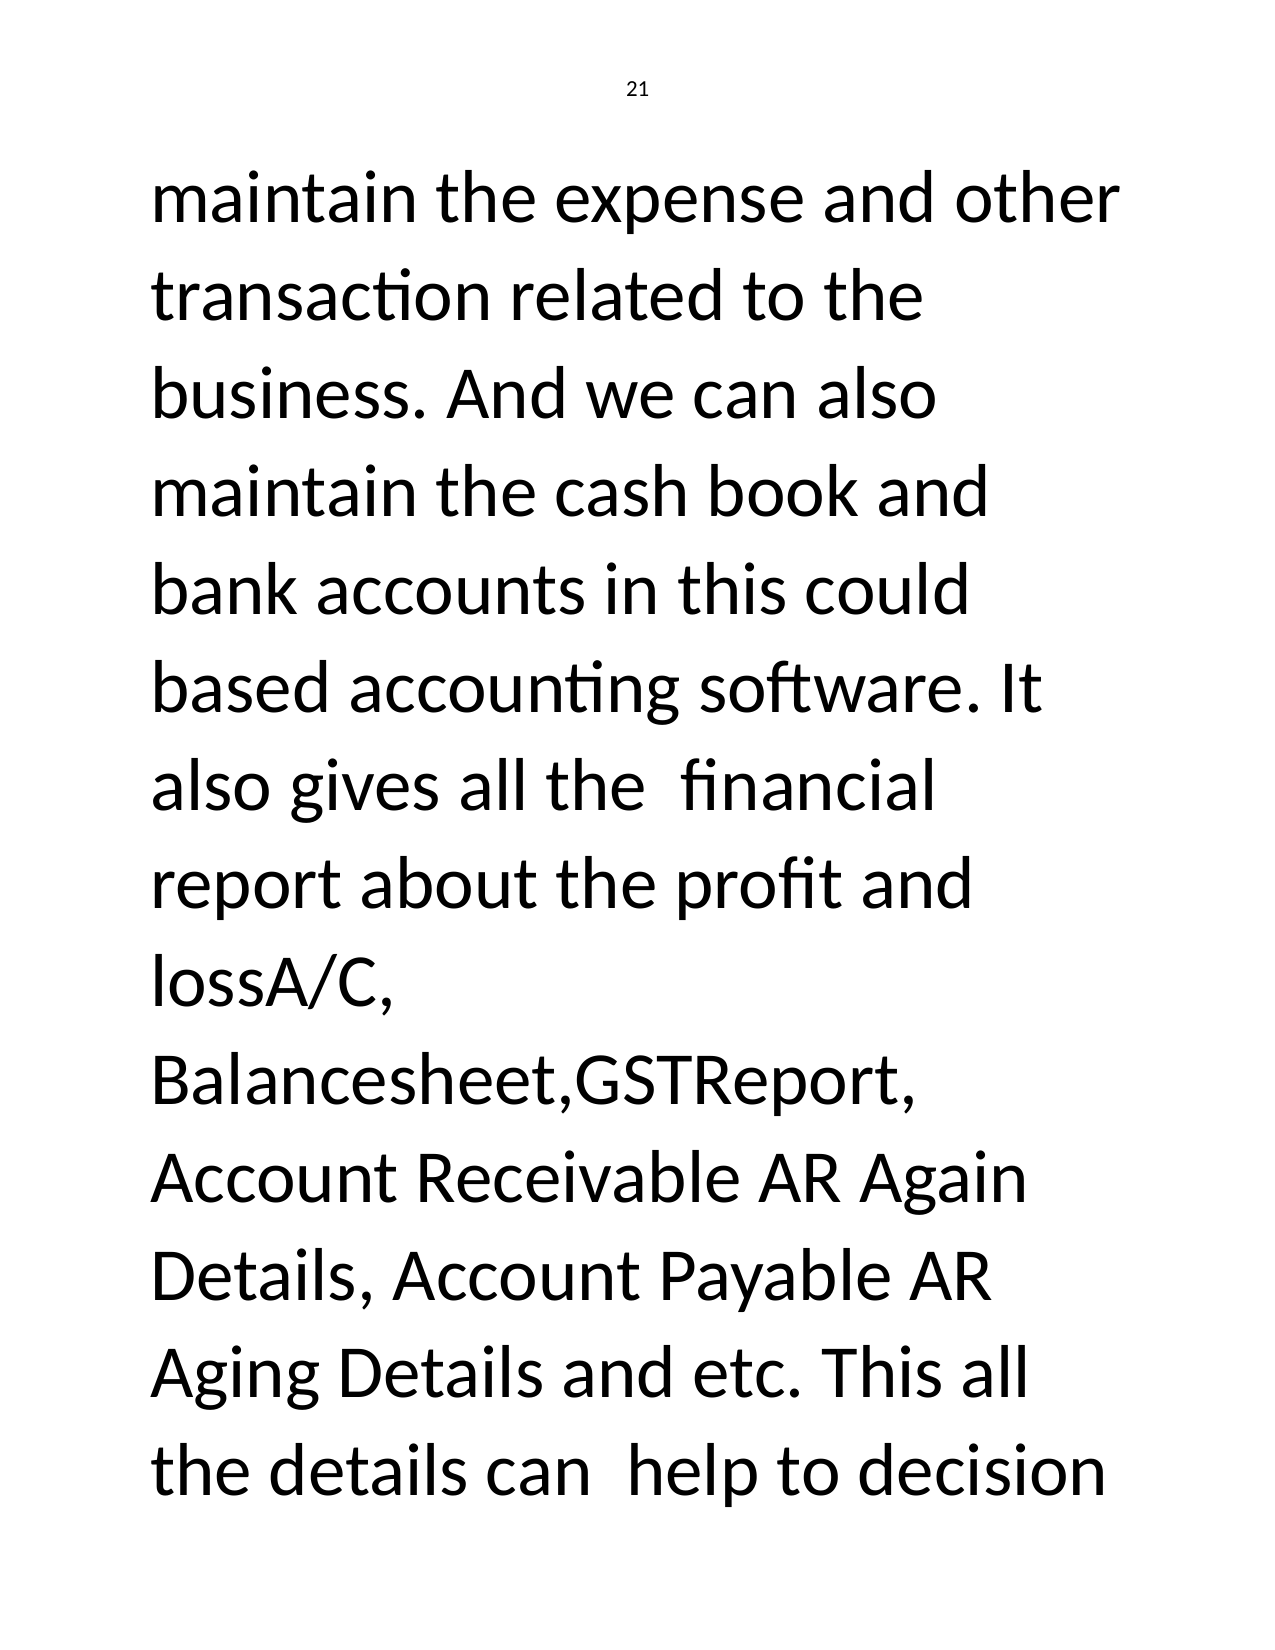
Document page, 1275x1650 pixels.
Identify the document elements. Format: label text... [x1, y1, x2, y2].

text maintain the expense and other transaction related to the business. And we can also maintain the cash book and bank accounts in this could based accounting software. It also gives all the financial report about the profit and lossA/C, Balancesheet,GSTReport, Account Receivable AR Again Details, Account Payable AR Aging Details and etc. This all the details can help to decision [150, 150, 1125, 1514]
